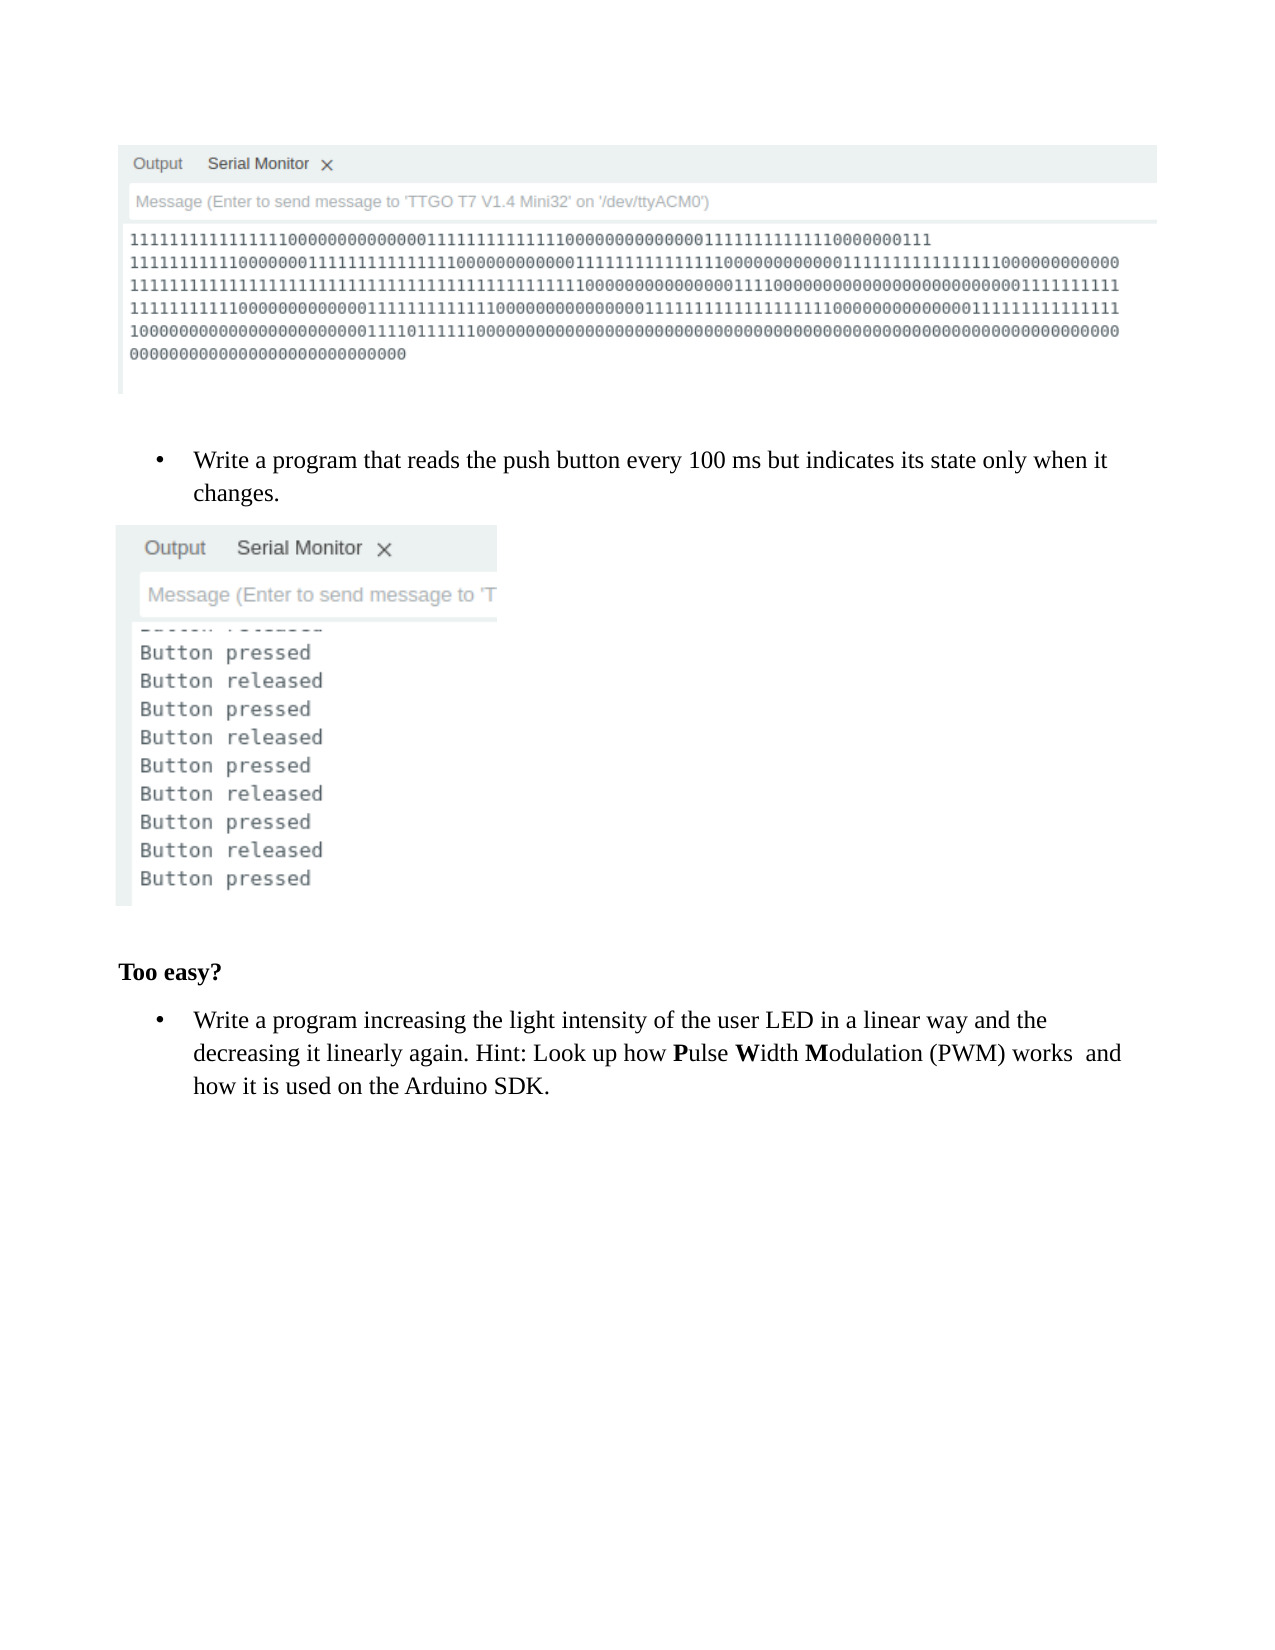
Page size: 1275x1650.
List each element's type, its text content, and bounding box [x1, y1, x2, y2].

list Write a program that reads the push button every 100 ms but indicates its state only when it changes. [156, 445, 1157, 507]
picture [118, 145, 1157, 394]
list Write a program increasing the light intensity of the user LED in a linear way and the decreasing it linearly again. Hint: Look up how Pulse Width Modulation (PWM) works and how it is used on the Arduino SDK. [156, 1005, 1157, 1099]
text Too easy? [118, 957, 1157, 986]
picture [115, 525, 497, 906]
